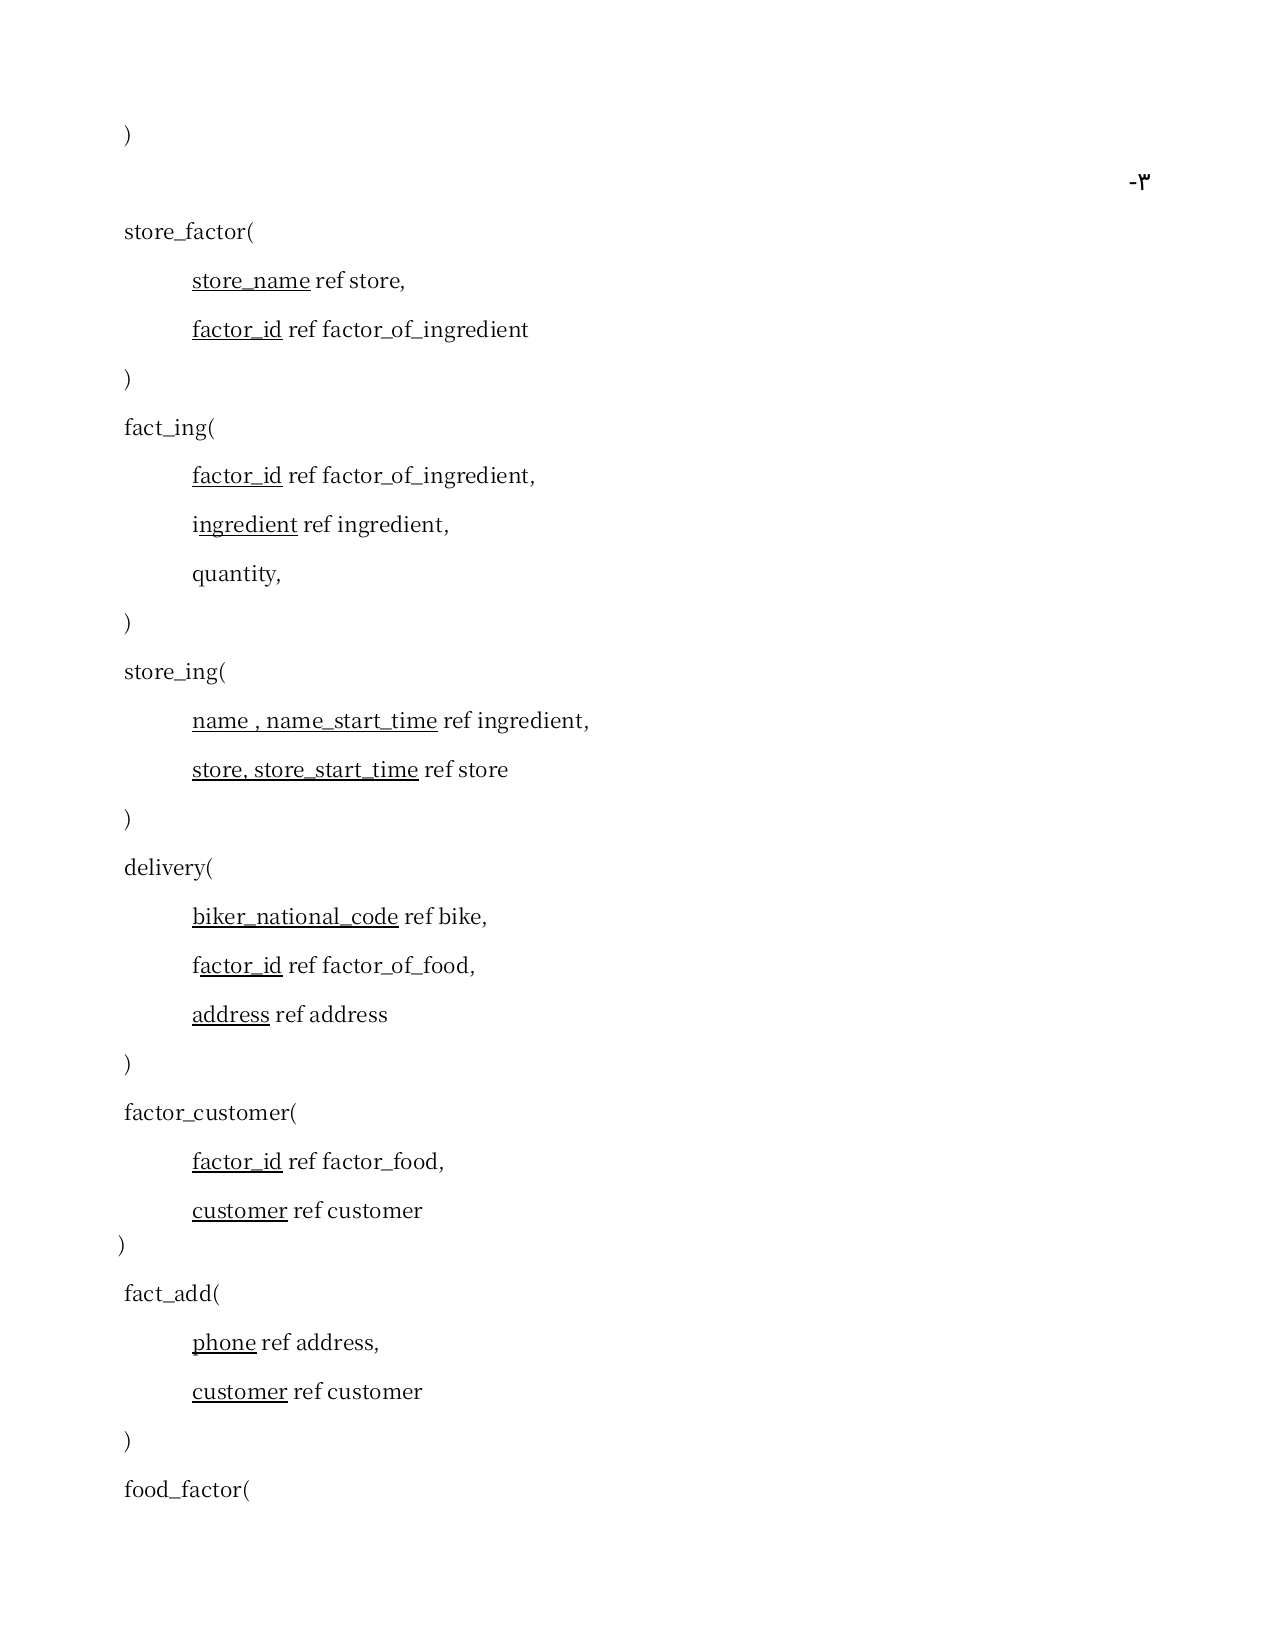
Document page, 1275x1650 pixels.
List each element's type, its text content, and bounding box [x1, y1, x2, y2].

text store_ing( [118, 656, 1157, 686]
text customer ref customer [118, 1376, 1157, 1406]
text factor_id ref factor_food, [118, 1145, 1157, 1175]
text ) [118, 118, 1157, 148]
text store, store_start_time ref store [118, 754, 1157, 784]
text factor_id ref factor_of_ingredient [118, 313, 1157, 343]
text delivery( [118, 852, 1157, 882]
text customer ref customer ) [118, 1194, 1157, 1259]
text ingredient ref ingredient, [118, 509, 1157, 539]
text factor_customer( [118, 1096, 1157, 1126]
text ) [118, 1424, 1157, 1454]
text ) [118, 362, 1157, 392]
text biker_national_code ref bike, [118, 901, 1157, 931]
text factor_id ref factor_of_food, [118, 949, 1157, 979]
text factor_id ref factor_of_ingredient, [118, 460, 1157, 490]
text store_name ref store, [118, 264, 1157, 294]
text ) [118, 803, 1157, 833]
text fact_ing( [118, 411, 1157, 441]
text store_factor( [118, 215, 1157, 245]
text name , name_start_time ref ingredient, [118, 705, 1157, 735]
text ) [118, 1047, 1157, 1077]
text phone ref address, [118, 1327, 1157, 1357]
text address ref address [118, 998, 1157, 1028]
text ۳- [118, 167, 1157, 196]
text fact_add( [118, 1278, 1157, 1308]
text food_factor( [118, 1473, 1157, 1503]
text ) [118, 607, 1157, 637]
text quantity, [118, 558, 1157, 588]
